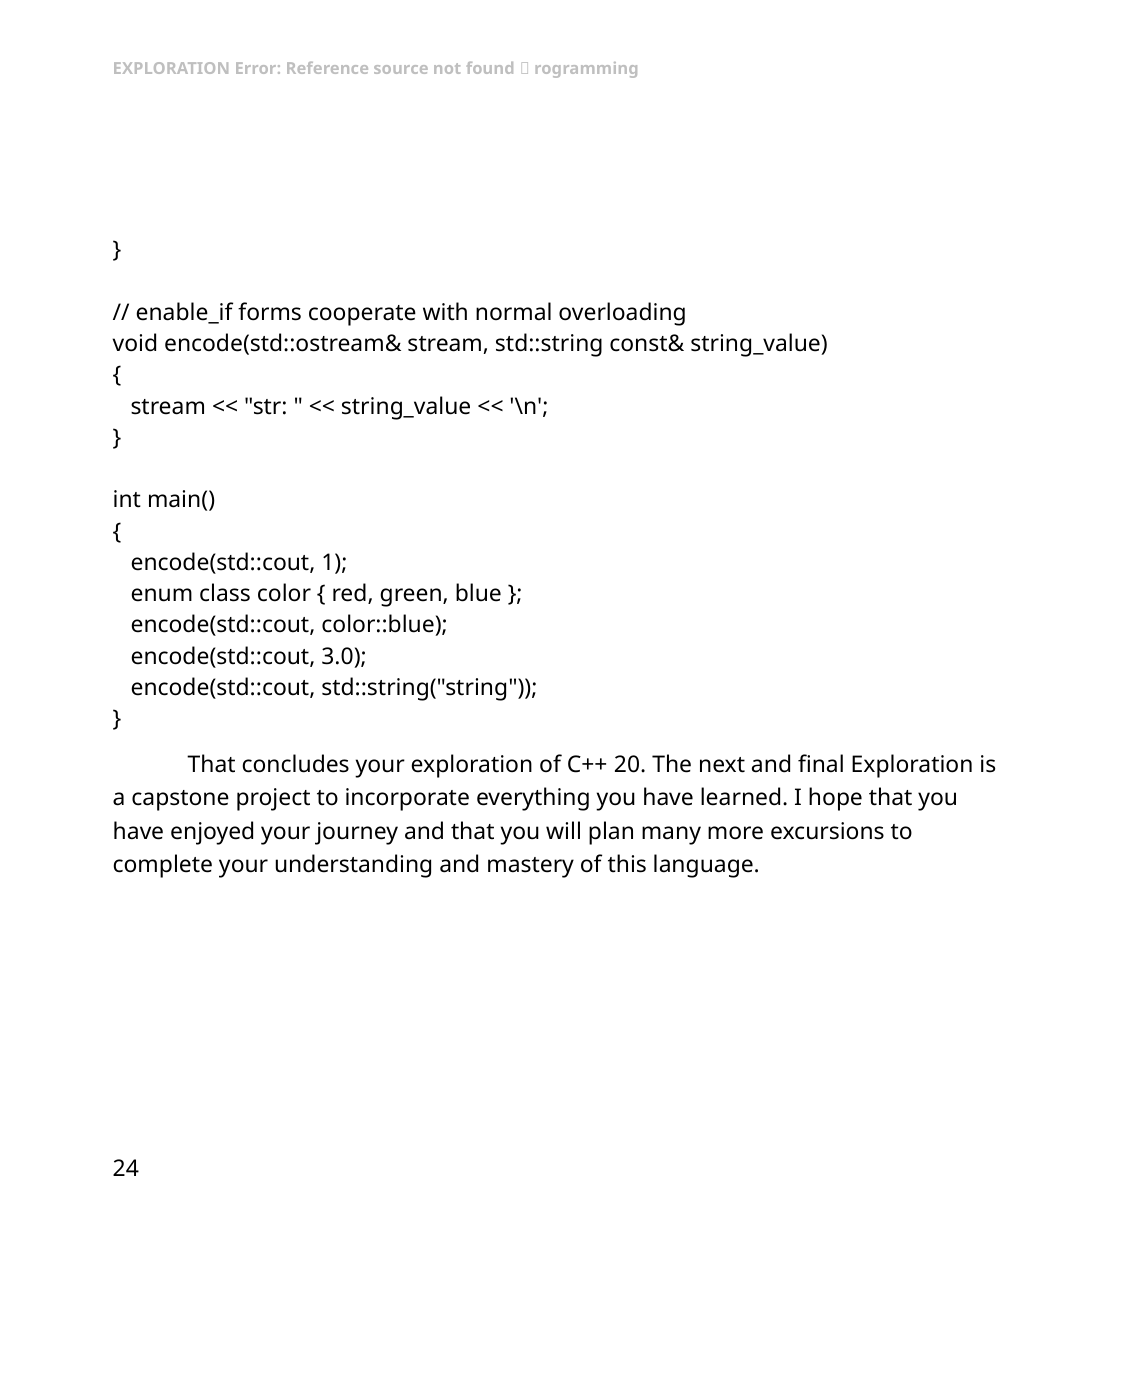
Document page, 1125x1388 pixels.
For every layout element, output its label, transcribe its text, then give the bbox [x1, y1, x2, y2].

text encode(std::cout, 3.0); [112, 639, 1012, 671]
text encode(std::cout, std::string("string")); [112, 671, 1012, 702]
text } [112, 702, 1012, 733]
text int main() [112, 483, 1012, 514]
text That concludes your exploration of C++ 20. The next and final Exploration is a capstone project to incorporate everything you have learned. I hope that you have enjoyed your journey and that you will plan many more excursions to complete your understanding and mastery of this language. [112, 746, 1012, 879]
text { [112, 358, 1012, 389]
text enum class color { red, green, blue }; [112, 577, 1012, 608]
text } [112, 233, 1012, 264]
text encode(std::cout, color::blue); [112, 608, 1012, 639]
text encode(std::cout, 1); [112, 546, 1012, 577]
text stream << "str: " << string_value << '\n'; [112, 389, 1012, 421]
text } [112, 421, 1012, 452]
text { [112, 514, 1012, 546]
text // enable_if forms cooperate with normal overloading [112, 296, 1012, 327]
text void encode(std::ostream& stream, std::string const& string_value) [112, 327, 1012, 358]
